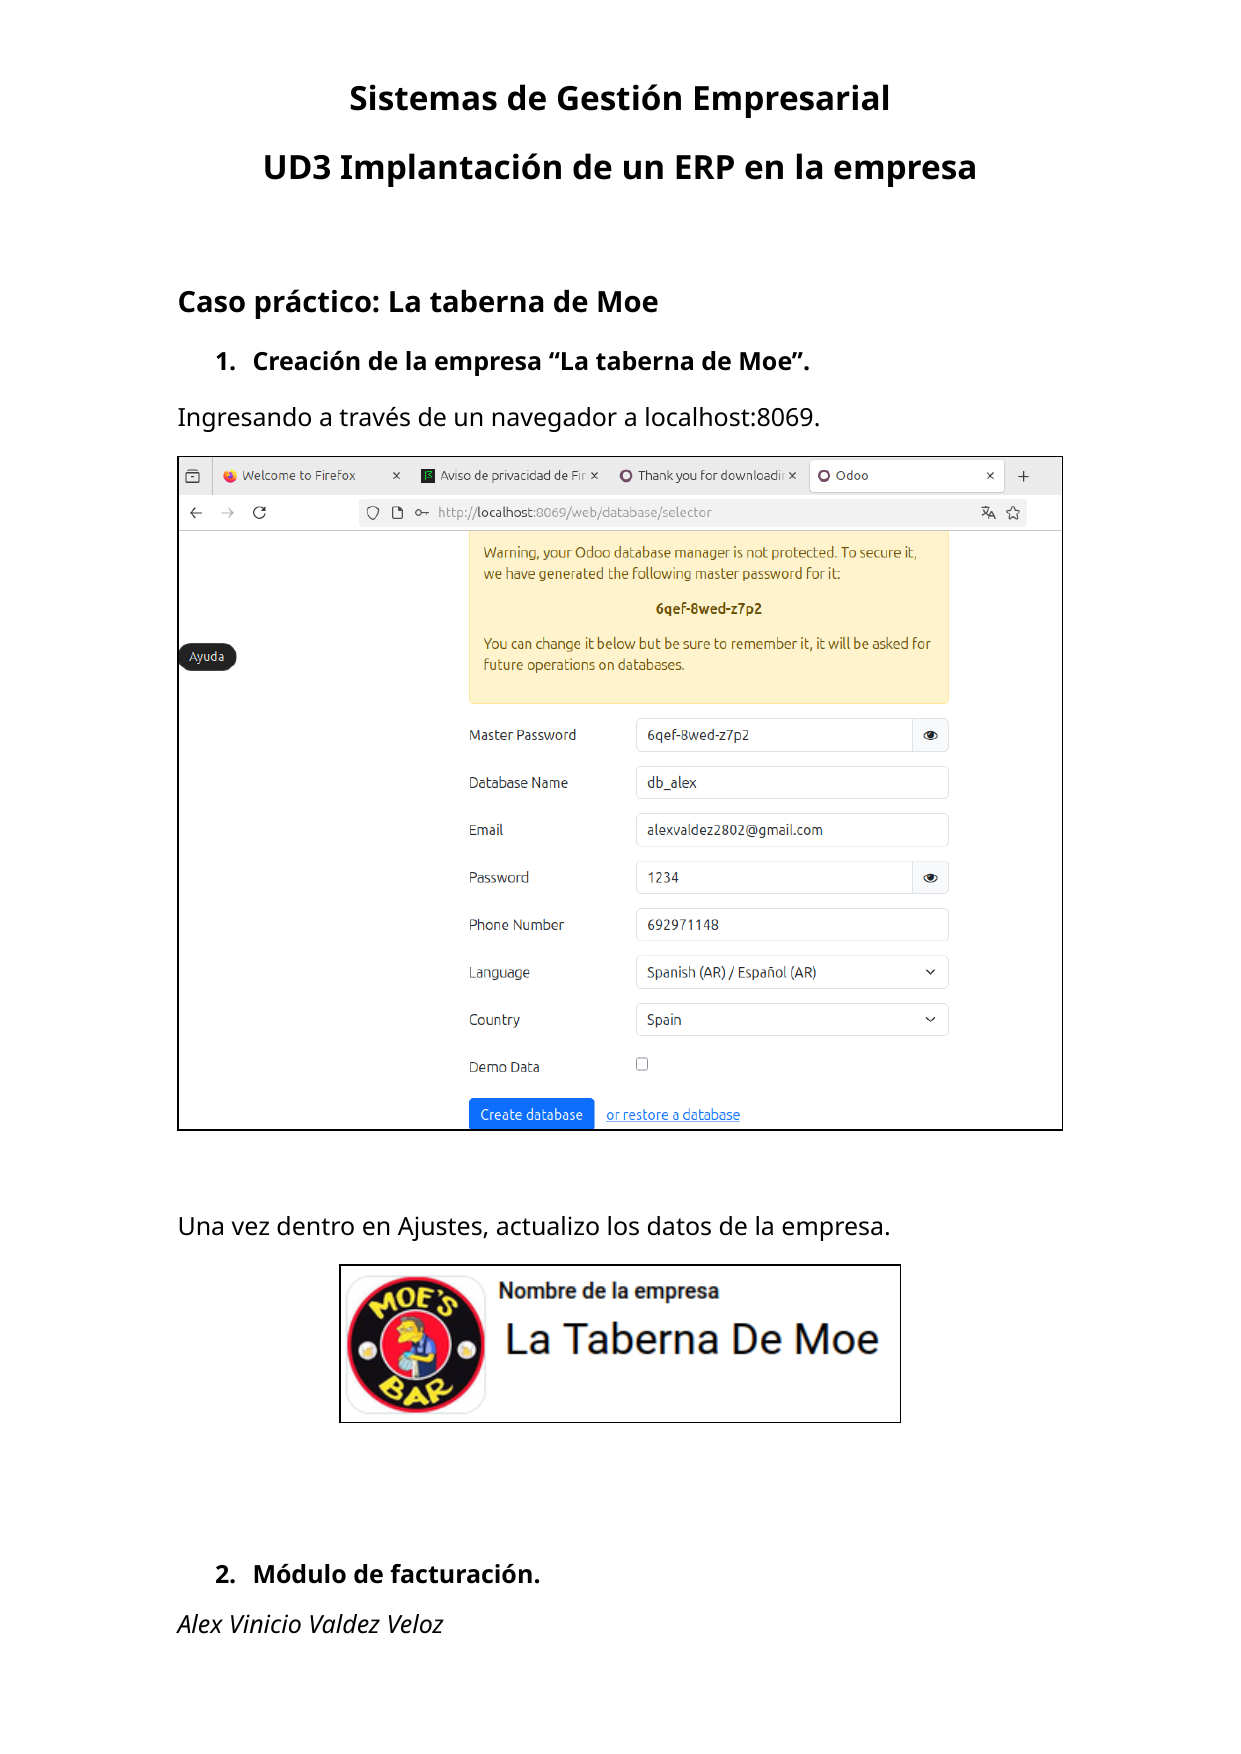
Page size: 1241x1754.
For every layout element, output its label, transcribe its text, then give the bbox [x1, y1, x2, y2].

text Sistemas de Gestión Empresarial [177, 75, 1063, 120]
list Módulo de facturación. [215, 1557, 1063, 1591]
list Ingresando a través de un navegador a localhost:8069. [177, 400, 1063, 434]
text Una vez dentro en Ajustes, actualizo los datos de la empresa. [177, 1208, 1063, 1242]
text Caso práctico: La taberna de Moe [177, 282, 1063, 321]
text UD3 Implantación de un ERP en la empresa [177, 144, 1063, 189]
list Creación de la empresa “La taberna de Moe”. [215, 344, 1063, 378]
